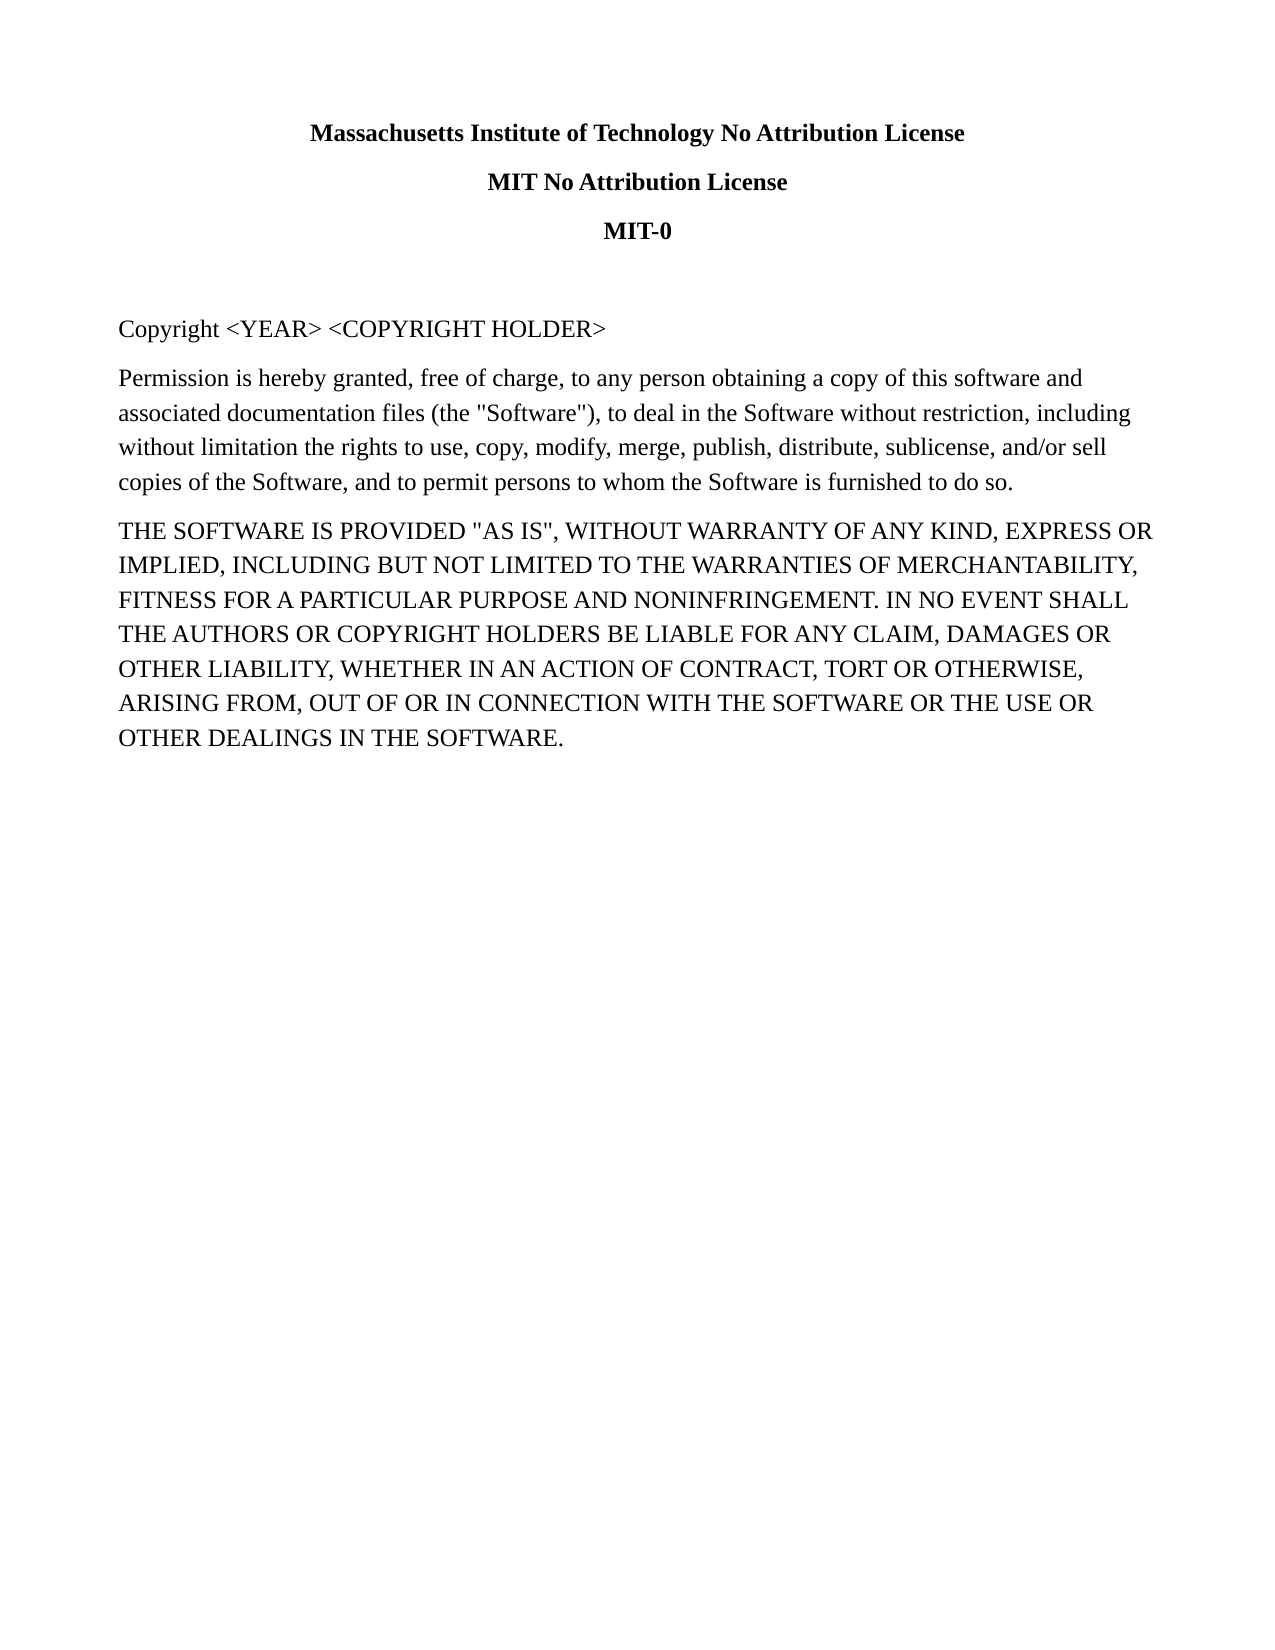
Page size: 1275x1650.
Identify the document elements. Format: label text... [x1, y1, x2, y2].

text Permission is hereby granted, free of charge, to any person obtaining a copy of this software and associated documentation files (the "Software"), to deal in the Software without restriction, including without limitation the rights to use, copy, modify, merge, publish, distribute, sublicense, and/or sell copies of the Software, and to permit persons to whom the Software is furnished to do so. [118, 363, 1157, 496]
text MIT-0 [118, 216, 1157, 245]
text MIT No Attribution License [118, 167, 1157, 196]
text Copyright <YEAR> <COPYRIGHT HOLDER> [118, 314, 1157, 343]
text THE SOFTWARE IS PROVIDED "AS IS", WITHOUT WARRANTY OF ANY KIND, EXPRESS OR IMPLIED, INCLUDING BUT NOT LIMITED TO THE WARRANTIES OF MERCHANTABILITY, FITNESS FOR A PARTICULAR PURPOSE AND NONINFRINGEMENT. IN NO EVENT SHALL THE AUTHORS OR COPYRIGHT HOLDERS BE LIABLE FOR ANY CLAIM, DAMAGES OR OTHER LIABILITY, WHETHER IN AN ACTION OF CONTRACT, TORT OR OTHERWISE, ARISING FROM, OUT OF OR IN CONNECTION WITH THE SOFTWARE OR THE USE OR OTHER DEALINGS IN THE SOFTWARE. [118, 516, 1157, 752]
text Massachusetts Institute of Technology No Attribution License [118, 118, 1157, 147]
